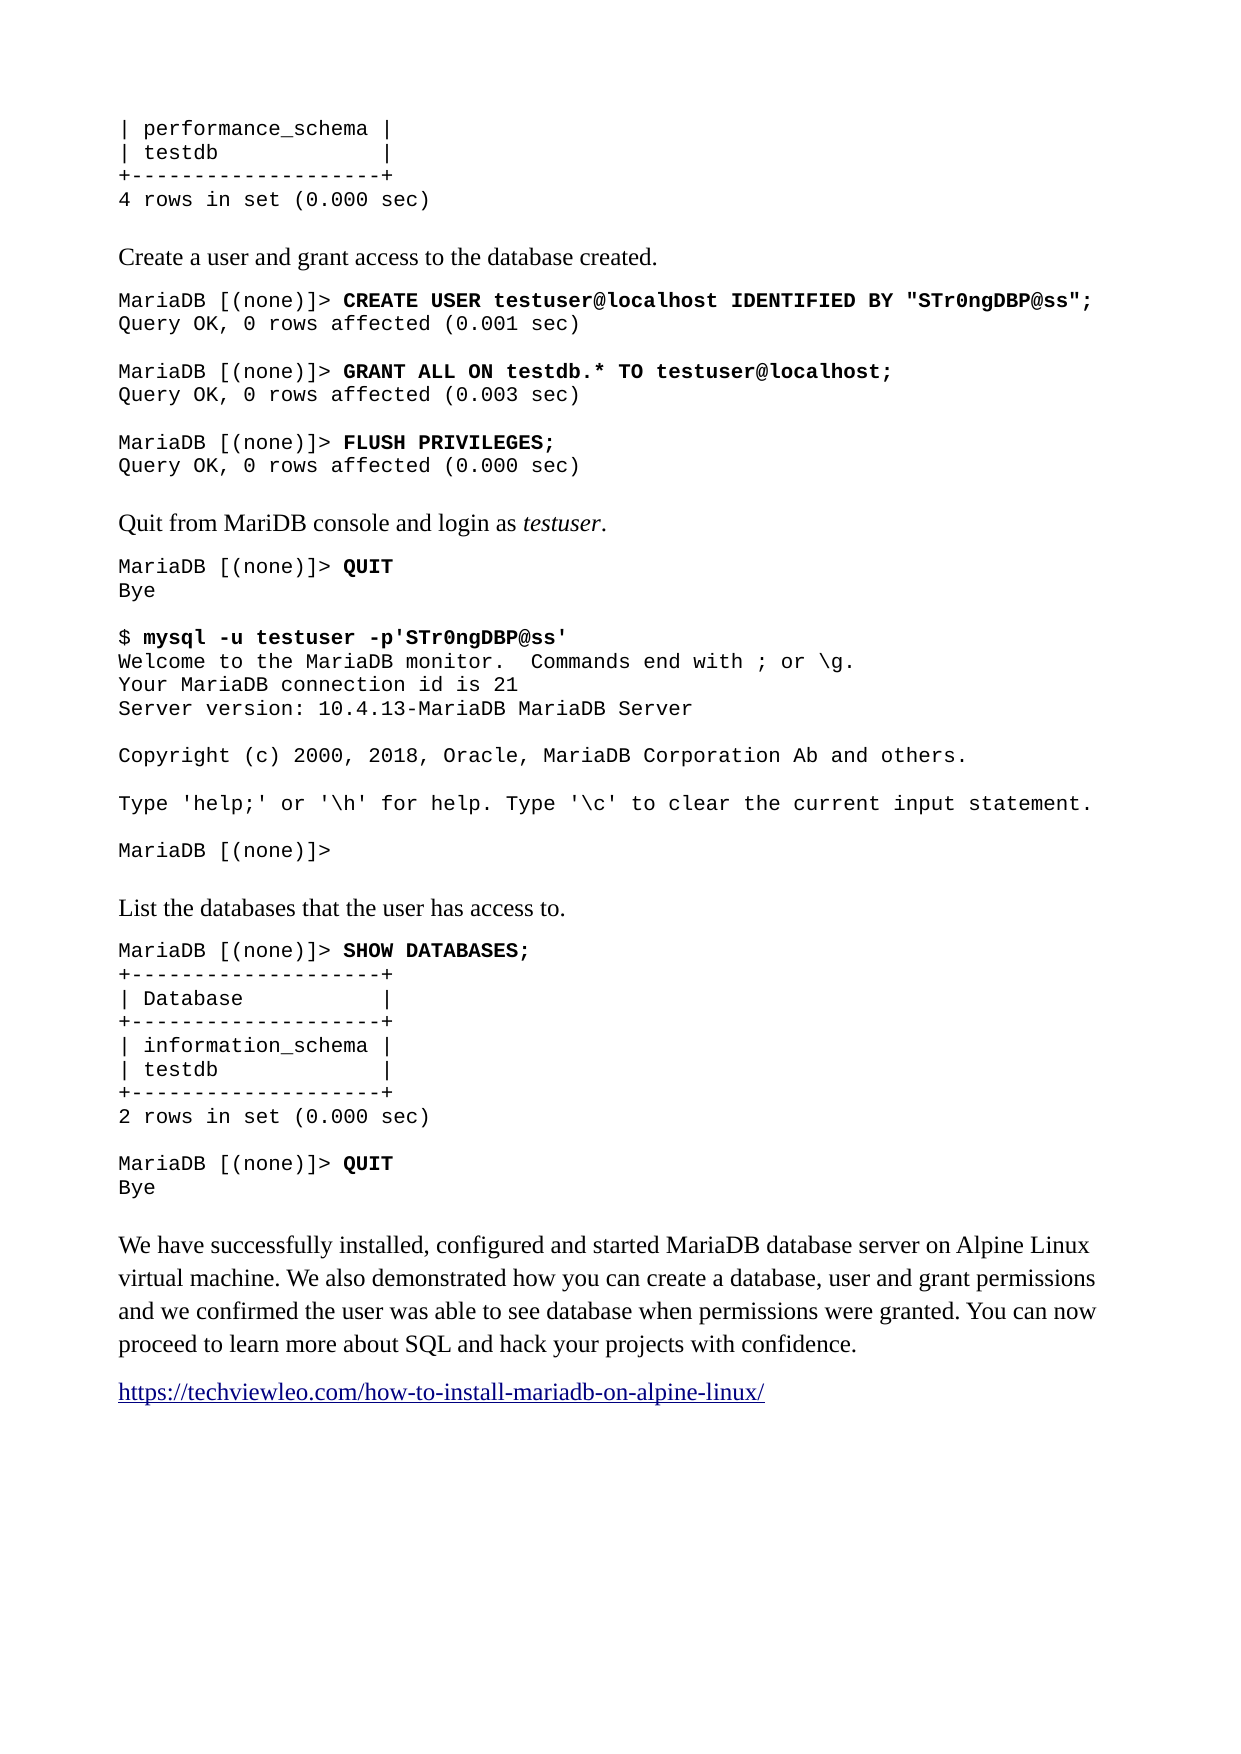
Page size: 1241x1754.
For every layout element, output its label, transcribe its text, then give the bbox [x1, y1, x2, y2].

text Server version: 10.4.13-MariaDB MariaDB Server [118, 698, 1122, 722]
text MariaDB [(none)]> GRANT ALL ON testdb.* TO testuser@localhost; [118, 361, 1122, 384]
text Bye [118, 580, 1122, 603]
text Type 'help;' or '\h' for help. Type '\c' to clear the current input statement. [118, 792, 1122, 816]
text Query OK, 0 rows affected (0.000 sec) [118, 455, 1122, 479]
text | information_schema | [118, 1035, 1122, 1059]
text Bye [118, 1177, 1122, 1201]
text | testdb | [118, 1059, 1122, 1082]
text | performance_schema | [118, 118, 1122, 142]
text | testdb | [118, 142, 1122, 165]
text Query OK, 0 rows affected (0.001 sec) [118, 313, 1122, 337]
text | Database | [118, 988, 1122, 1011]
text $ mysql -u testuser -p'STr0ngDBP@ss' [118, 627, 1122, 651]
text Quit from MariDB console and login as testuser. [118, 508, 1122, 537]
text List the databases that the user has access to. [118, 893, 1122, 922]
text Copyright (c) 2000, 2018, Oracle, MariaDB Corporation Ab and others. [118, 745, 1122, 769]
text 2 rows in set (0.000 sec) [118, 1106, 1122, 1130]
text MariaDB [(none)]> FLUSH PRIVILEGES; [118, 432, 1122, 455]
text Welcome to the MariaDB monitor. Commands end with ; or \g. [118, 651, 1122, 674]
text https://techviewleo.com/how-to-install-mariadb-on-alpine-linux/ [118, 1377, 1122, 1406]
text +--------------------+ [118, 964, 1122, 988]
text MariaDB [(none)]> SHOW DATABASES; [118, 941, 1122, 964]
text MariaDB [(none)]> QUIT [118, 556, 1122, 580]
text MariaDB [(none)]> CREATE USER testuser@localhost IDENTIFIED BY "STr0ngDBP@ss"; [118, 290, 1122, 313]
text +--------------------+ [118, 1011, 1122, 1035]
text Your MariaDB connection id is 21 [118, 674, 1122, 698]
text MariaDB [(none)]> QUIT [118, 1153, 1122, 1177]
text We have successfully installed, configured and started MariaDB database server on Alpine Linux virtual machine. We also demonstrated how you can create a database, user and grant permissions and we confirmed the user was able to see database when permissions were granted. You can now proceed to learn more about SQL and hack your projects with confidence. [118, 1230, 1122, 1358]
text 4 rows in set (0.000 sec) [118, 189, 1122, 213]
text +--------------------+ [118, 1082, 1122, 1106]
text MariaDB [(none)]> [118, 840, 1122, 863]
text +--------------------+ [118, 165, 1122, 189]
text Create a user and grant access to the database created. [118, 242, 1122, 271]
text Query OK, 0 rows affected (0.003 sec) [118, 384, 1122, 408]
